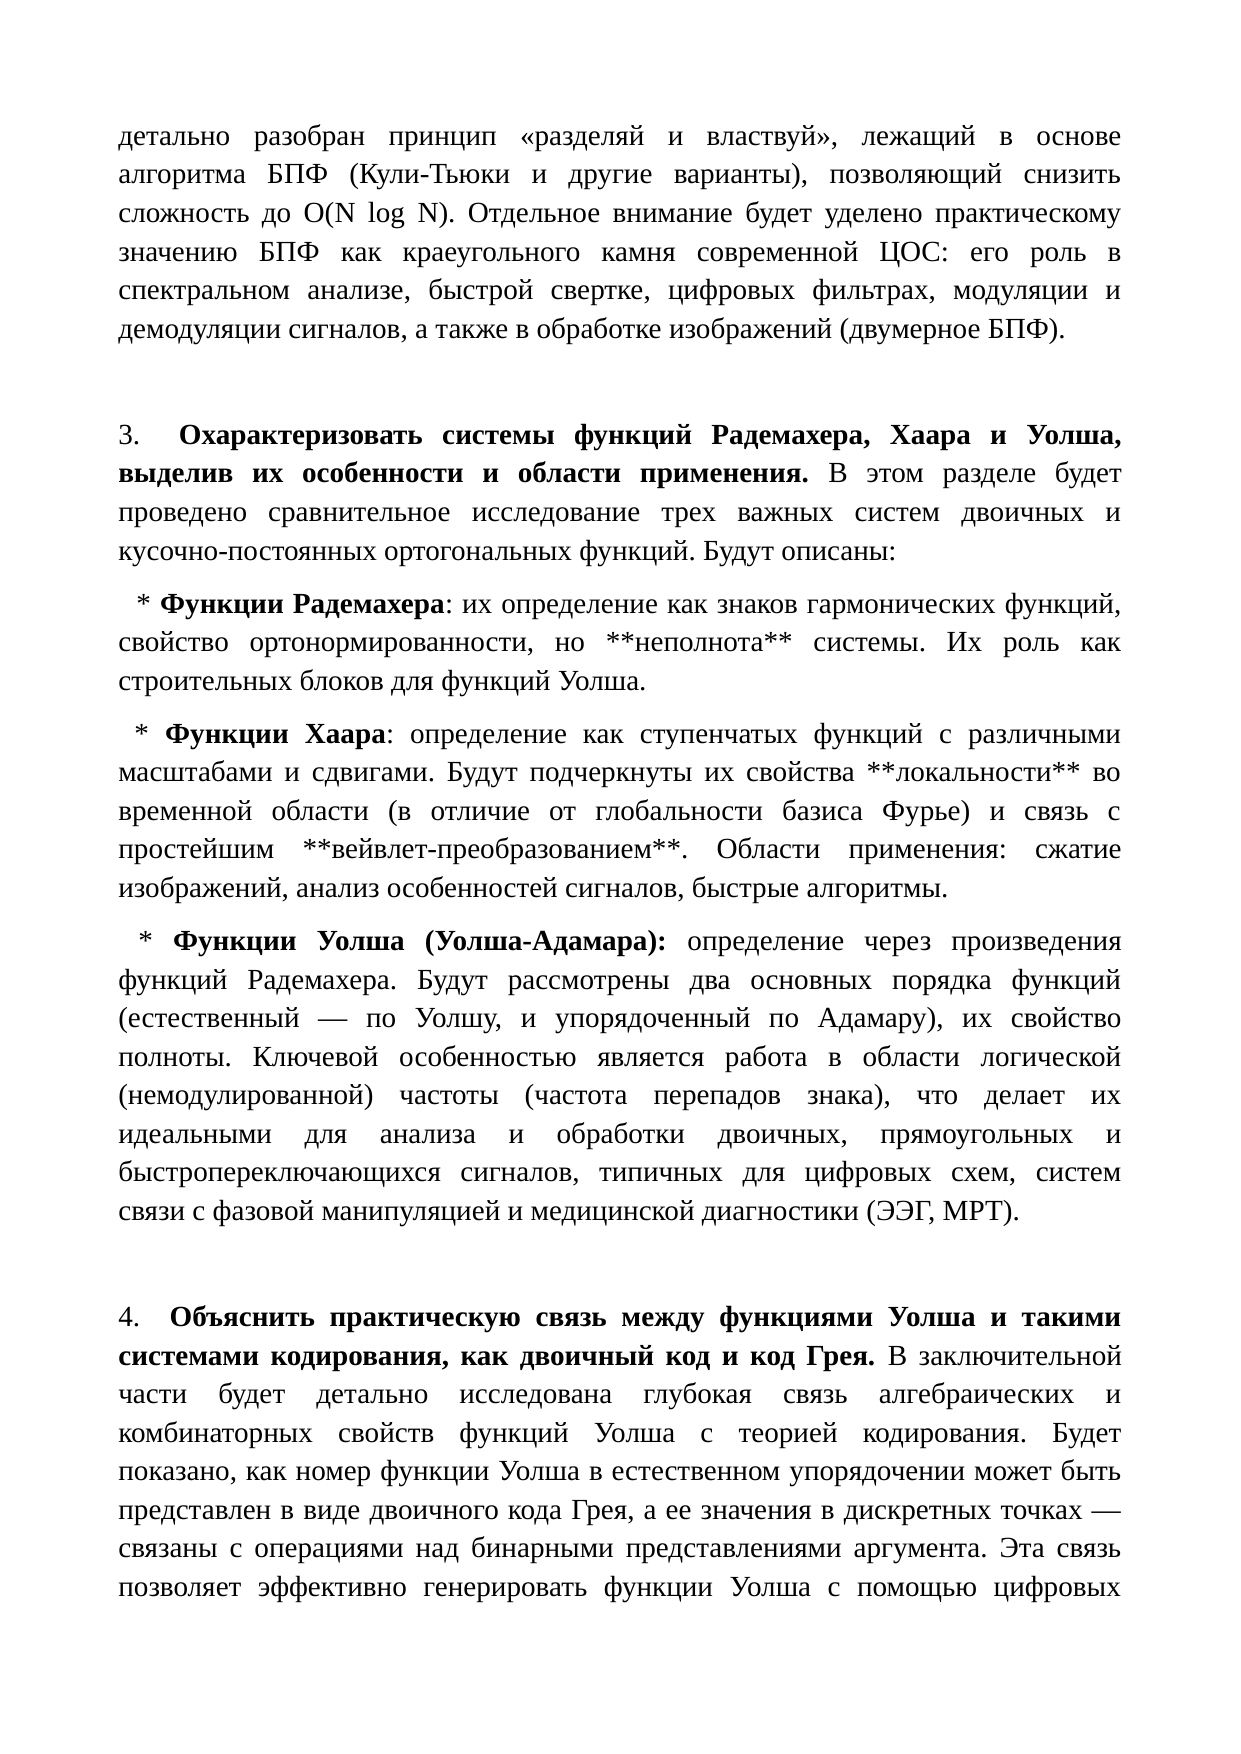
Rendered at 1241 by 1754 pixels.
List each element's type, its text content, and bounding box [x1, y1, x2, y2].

text * Функции Хаара: определение как ступенчатых функций с различными масштабами и сдвигами. Будут подчеркнуты их свойства **локальности** во временной области (в отличие от глобальности базиса Фурье) и связь с простейшим **вейвлет-преобразованием**. Области применения: сжатие изображений, анализ особенностей сигналов, быстрые алгоритмы. [118, 716, 1122, 904]
text * Функции Уолша (Уолша-Адамара): определение через произведения функций Радемахера. Будут рассмотрены два основных порядка функций (естественный — по Уолшу, и упорядоченный по Адамару), их свойство полноты. Ключевой особенностью является работа в области логической (немодулированной) частоты (частота перепадов знака), что делает их идеальными для анализа и обработки двоичных, прямоугольных и быстропереключающихся сигналов, типичных для цифровых схем, систем связи с фазовой манипуляцией и медицинской диагностики (ЭЭГ, МРТ). [118, 923, 1122, 1227]
text детально разобран принцип «разделяй и властвуй», лежащий в основе алгоритма БПФ (Кули-Тьюки и другие варианты), позволяющий снизить сложность до O(N log N). Отдельное внимание будет уделено практическому значению БПФ как краеугольного камня современной ЦОС: его роль в спектральном анализе, быстрой свертке, цифровых фильтрах, модуляции и демодуляции сигналов, а также в обработке изображений (двумерное БПФ). [118, 118, 1122, 344]
text 3. Охарактеризовать системы функций Радемахера, Хаара и Уолша, выделив их особенности и области применения. В этом разделе будет проведено сравнительное исследование трех важных систем двоичных и кусочно-постоянных ортогональных функций. Будут описаны: [118, 417, 1122, 566]
text 4. Объяснить практическую связь между функциями Уолша и такими системами кодирования, как двоичный код и код Грея. В заключительной части будет детально исследована глубокая связь алгебраических и комбинаторных свойств функций Уолша с теорией кодирования. Будет показано, как номер функции Уолша в естественном упорядочении может быть представлен в виде двоичного кода Грея, а ее значения в дискретных точках — связаны с операциями над бинарными представлениями аргумента. Эта связь позволяет эффективно генерировать функции Уолша с помощью цифровых [118, 1299, 1122, 1603]
text * Функции Радемахера: их определение как знаков гармонических функций, свойство ортонормированности, но **неполнота** системы. Их роль как строительных блоков для функций Уолша. [118, 586, 1122, 696]
